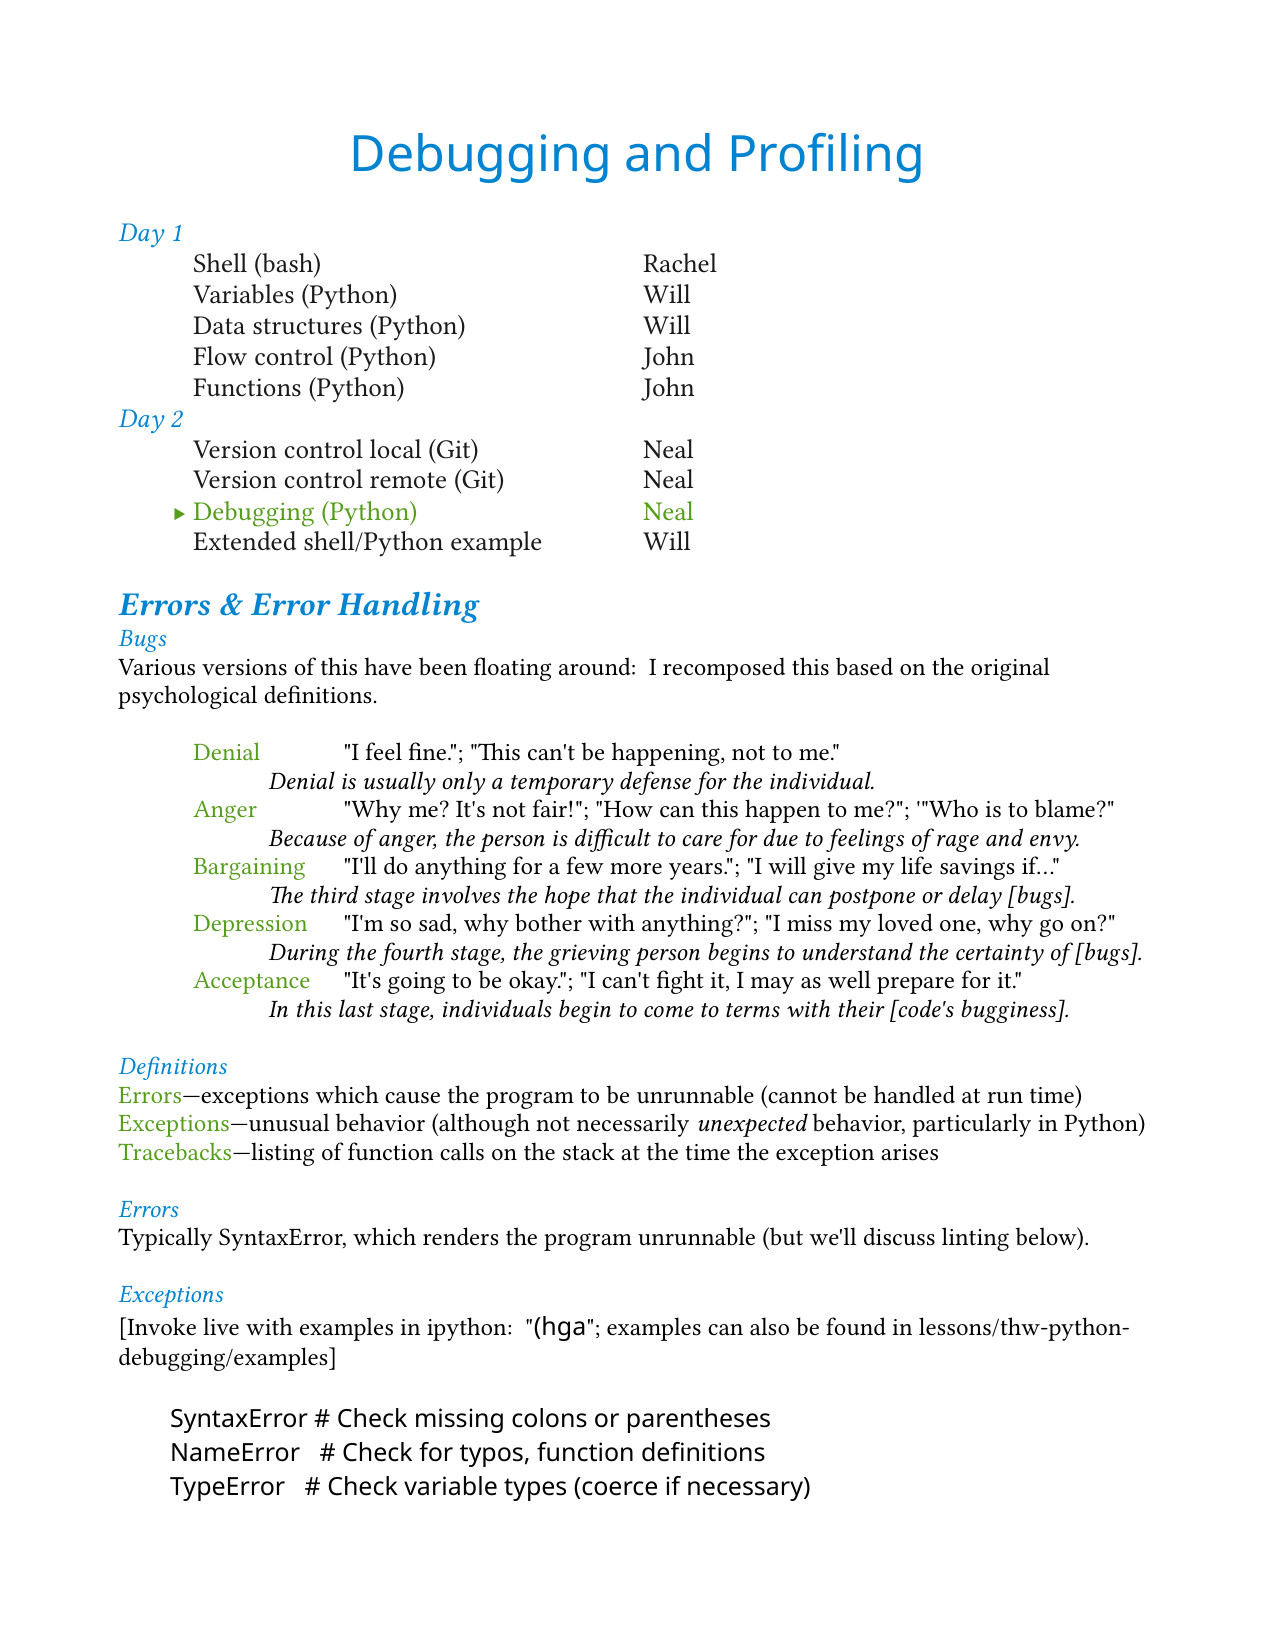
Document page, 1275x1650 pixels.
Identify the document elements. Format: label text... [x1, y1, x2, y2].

text Errors & Error Handling [118, 586, 1157, 624]
text Anger "Why me? It's not fair!"; "How can this happen to me?"; '"Who is to blame?" [118, 795, 1157, 824]
text Errors—exceptions which cause the program to be unrunnable (cannot be handled at run time) [118, 1081, 1157, 1109]
text Day 2 [118, 403, 1157, 434]
text Version control local (Git) Neal [118, 434, 1157, 465]
text In this last stage, individuals begin to come to terms with their [code's bugginess]. [118, 995, 1157, 1024]
text Exceptions [118, 1281, 1157, 1309]
text During the fourth stage, the grieving person begins to understand the certainty of [bugs]. [118, 938, 1157, 967]
text SyntaxError # Check missing colons or parentheses [118, 1400, 1157, 1434]
text Flow control (Python) John [118, 341, 1157, 372]
text Extended shell/Python example Will [118, 527, 1157, 557]
text Version control remote (Git) Neal [118, 465, 1157, 496]
text Definitions [118, 1052, 1157, 1081]
text NameError # Check for typos, function definitions [118, 1434, 1157, 1468]
text TypeError # Check variable types (coerce if necessary) [118, 1468, 1157, 1502]
text Typically SyntaxError, which renders the program unrunnable (but we'll discuss linting below). [118, 1223, 1157, 1252]
text Depression "I'm so sad, why bother with anything?"; "I miss my loved one, why go on?" [118, 909, 1157, 938]
text Variables (Python) Will [118, 279, 1157, 310]
text [Invoke live with examples in ipython: "(hga"; examples can also be found in lessons/thw-python-debugging/examples] [118, 1309, 1157, 1372]
text Errors [118, 1195, 1157, 1223]
text Bugs [118, 624, 1157, 653]
text The third stage involves the hope that the individual can postpone or delay [bugs]. [118, 881, 1157, 909]
text Because of anger, the person is difficult to care for due to feelings of rage and envy. [118, 824, 1157, 852]
text Debugging and Profiling [118, 118, 1157, 186]
text Exceptions—unusual behavior (although not necessarily unexpected behavior, particularly in Python) [118, 1109, 1157, 1138]
text Functions (Python) John [118, 372, 1157, 403]
text Denial "I feel fine."; "This can't be happening, not to me." [118, 738, 1157, 767]
text Bargaining "I'll do anything for a few more years."; "I will give my life savings if..." [118, 852, 1157, 881]
text Acceptance "It's going to be okay."; "I can't fight it, I may as well prepare for it." [118, 967, 1157, 995]
text Shell (bash) Rachel [118, 248, 1157, 279]
text ▶ Debugging (Python) Neal [118, 496, 1157, 527]
text Data structures (Python) Will [118, 310, 1157, 341]
text Denial is usually only a temporary defense for the individual. [118, 767, 1157, 795]
text Tracebacks—listing of function calls on the stack at the time the exception arises [118, 1138, 1157, 1166]
text Various versions of this have been floating around: I recomposed this based on the original psychological definitions. [118, 653, 1157, 710]
text Day 1 [118, 217, 1157, 248]
